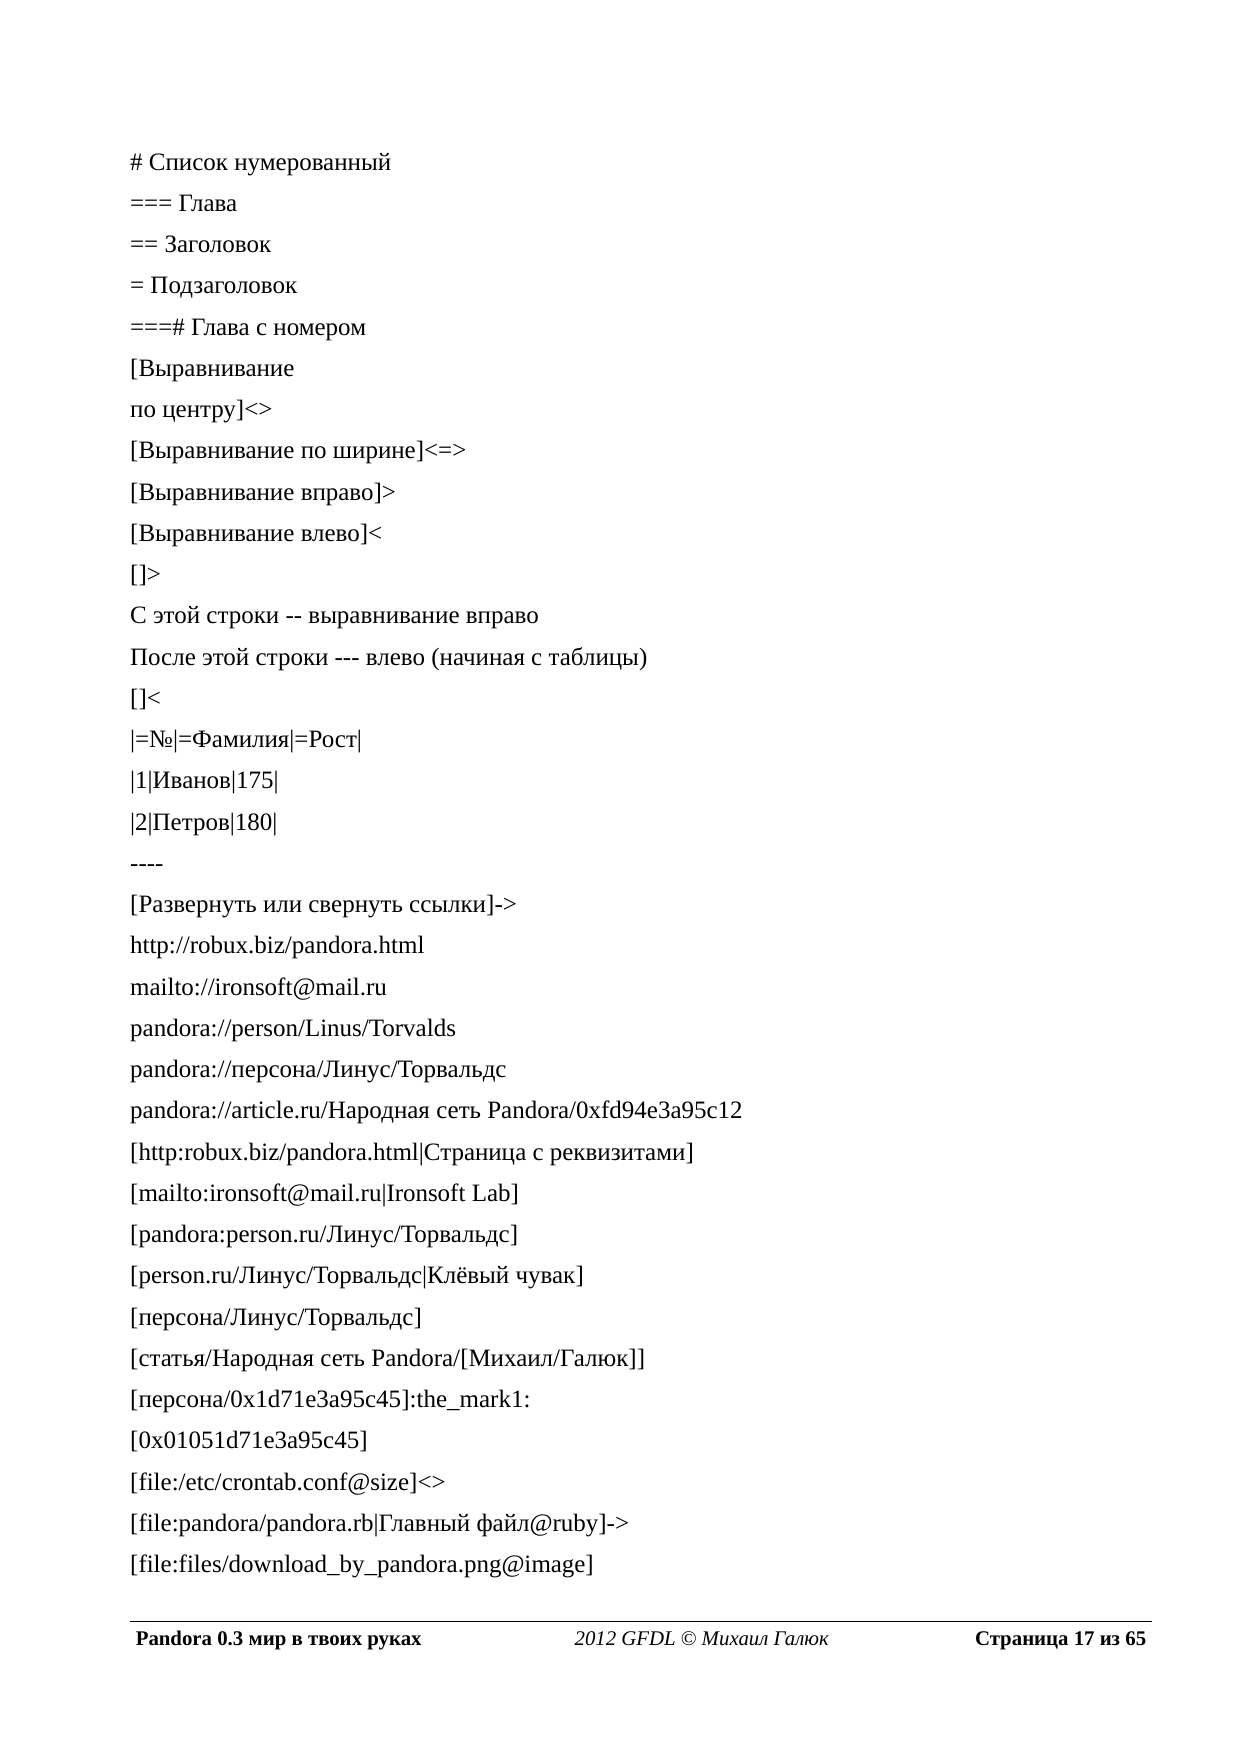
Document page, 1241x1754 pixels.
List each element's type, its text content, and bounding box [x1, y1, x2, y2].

text |2|Петров|180| [130, 807, 1152, 836]
text = Подзаголовок [130, 271, 1152, 299]
text [file:pandora/pandora.rb|Главный файл@ruby]-> [130, 1508, 1152, 1537]
text []< [130, 683, 1152, 712]
text == Заголовок [130, 229, 1152, 258]
text === Глава [130, 188, 1152, 217]
text [http:robux.biz/pandora.html|Страница с реквизитами] [130, 1137, 1152, 1166]
text [статья/Народная сеть Pandora/[Михаил/Галюк]] [130, 1343, 1152, 1372]
text [mailto:ironsoft@mail.ru|Ironsoft Lab] [130, 1178, 1152, 1207]
text по центру]<> [130, 394, 1152, 423]
text [Развернуть или свернуть ссылки]-> [130, 889, 1152, 918]
text [персона/Линус/Торвальдс] [130, 1302, 1152, 1331]
text mailto://ironsoft@mail.ru [130, 972, 1152, 1001]
text [Выравнивание влево]< [130, 518, 1152, 547]
text [Выравнивание [130, 353, 1152, 382]
text [Выравнивание по ширине]<=> [130, 436, 1152, 464]
text |1|Иванов|175| [130, 766, 1152, 794]
text pandora://person/Linus/Torvalds [130, 1013, 1152, 1042]
text [person.ru/Линус/Торвальдс|Клёвый чувак] [130, 1261, 1152, 1289]
text С этой строки -- выравнивание вправо [130, 601, 1152, 629]
text []> [130, 559, 1152, 588]
text [0x01051d71e3a95c45] [130, 1426, 1152, 1454]
text [Выравнивание вправо]> [130, 477, 1152, 506]
text [file:/etc/crontab.conf@size]<> [130, 1467, 1152, 1496]
text |=№|=Фамилия|=Рост| [130, 724, 1152, 753]
text После этой строки --- влево (начиная с таблицы) [130, 642, 1152, 671]
text pandora://article.ru/Народная сеть Pandora/0xfd94e3a95c12 [130, 1096, 1152, 1124]
text ===# Глава с номером [130, 312, 1152, 341]
text [pandora:person.ru/Линус/Торвальдс] [130, 1219, 1152, 1248]
text ---- [130, 848, 1152, 877]
text # Список нумерованный [130, 147, 1152, 176]
text pandora://персона/Линус/Торвальдс [130, 1054, 1152, 1083]
text [персона/0x1d71e3a95c45]:the_mark1: [130, 1384, 1152, 1413]
text [file:files/download_by_pandora.png@image] [130, 1549, 1152, 1578]
text http://robux.biz/pandora.html [130, 931, 1152, 959]
